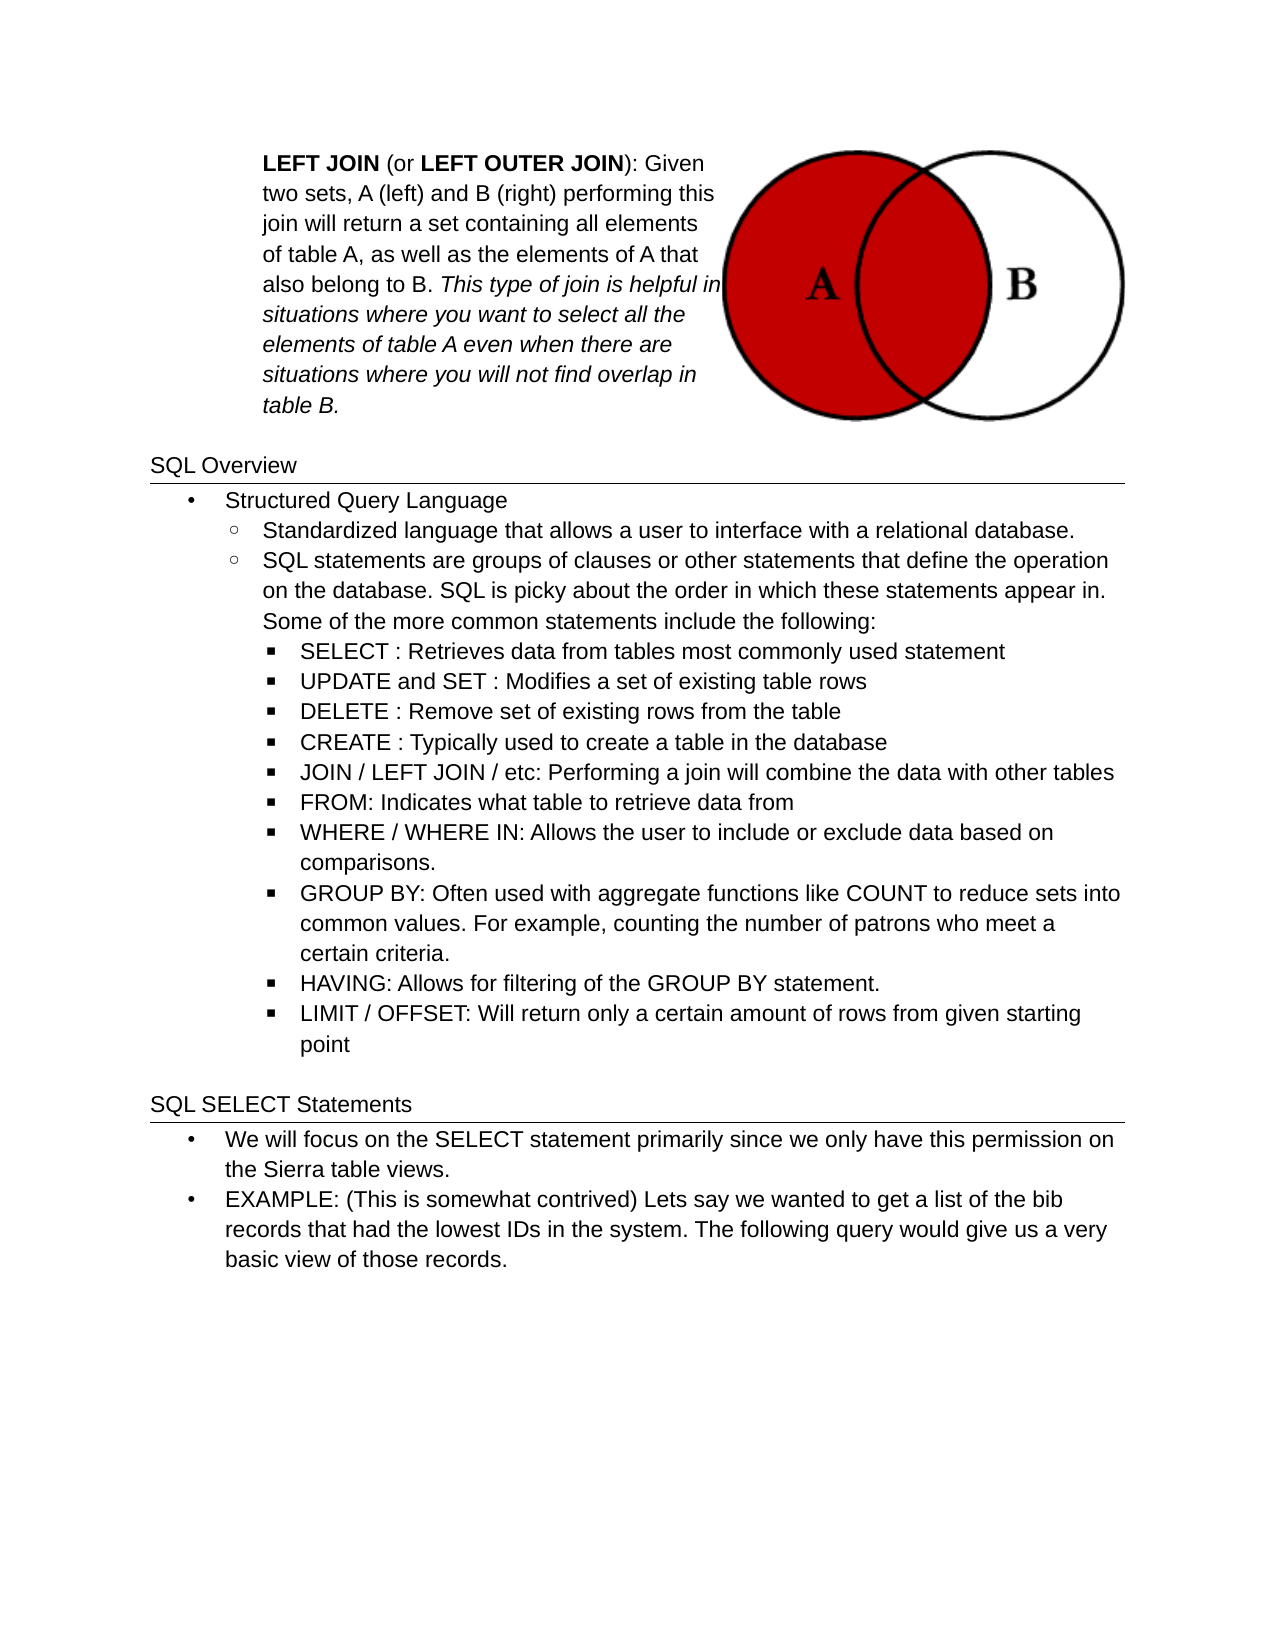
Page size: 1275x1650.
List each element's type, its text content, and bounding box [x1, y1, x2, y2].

list SELECT : Retrieves data from tables most commonly used statement [262, 638, 1125, 664]
list CREATE : Typically used to create a table in the database [262, 728, 1125, 755]
list LIMIT / OFFSET: Will return only a certain amount of rows from given starting point [262, 1000, 1125, 1087]
list FROM: Indicates what table to retrieve data from [262, 789, 1125, 815]
list UPDATE and SET : Modifies a set of existing table rows [262, 668, 1125, 694]
list HAVING: Allows for filtering of the GROUP BY statement. [262, 970, 1125, 996]
list Structured Query Language [187, 487, 1125, 513]
list WHERE / WHERE IN: Allows the user to include or exclude data based on comparisons. [262, 819, 1125, 876]
list SQL statements are groups of clauses or other statements that define the operation on the database. SQL is picky about the order in which these statements appear in. Some of the more common statements include the following: [225, 547, 1125, 634]
text SQL SELECT Statements [150, 1091, 1125, 1122]
list JOIN / LEFT JOIN / etc: Performing a join will combine the data with other tables [262, 759, 1125, 785]
list We will focus on the SELECT statement primarily since we only have this permission on the Sierra table views. [187, 1126, 1125, 1182]
picture [721, 150, 1125, 422]
list EXAMPLE: (This is somewhat contrived) Lets say we wanted to get a list of the bib records that had the lowest IDs in the system. The following query would give us a very basic view of those records. [187, 1186, 1125, 1273]
list DELETE : Remove set of existing rows from the table [262, 698, 1125, 724]
text SQL Overview [150, 452, 1125, 483]
list Standardized language that allows a user to interface with a relational database. [225, 517, 1125, 543]
list GROUP BY: Often used with aggregate functions like COUNT to reduce sets into common values. For example, counting the number of patrons who meet a certain criteria. [262, 879, 1125, 966]
list LEFT JOIN (or LEFT OUTER JOIN): Given two sets, A (left) and B (right) performing this join will return a set containing all elements of table A, as well as the elements of A that also belong to B. This type of join is helpful in situations where you want to select all the elements of table A even when there are situations where you will not find overlap in table B. [225, 150, 721, 418]
